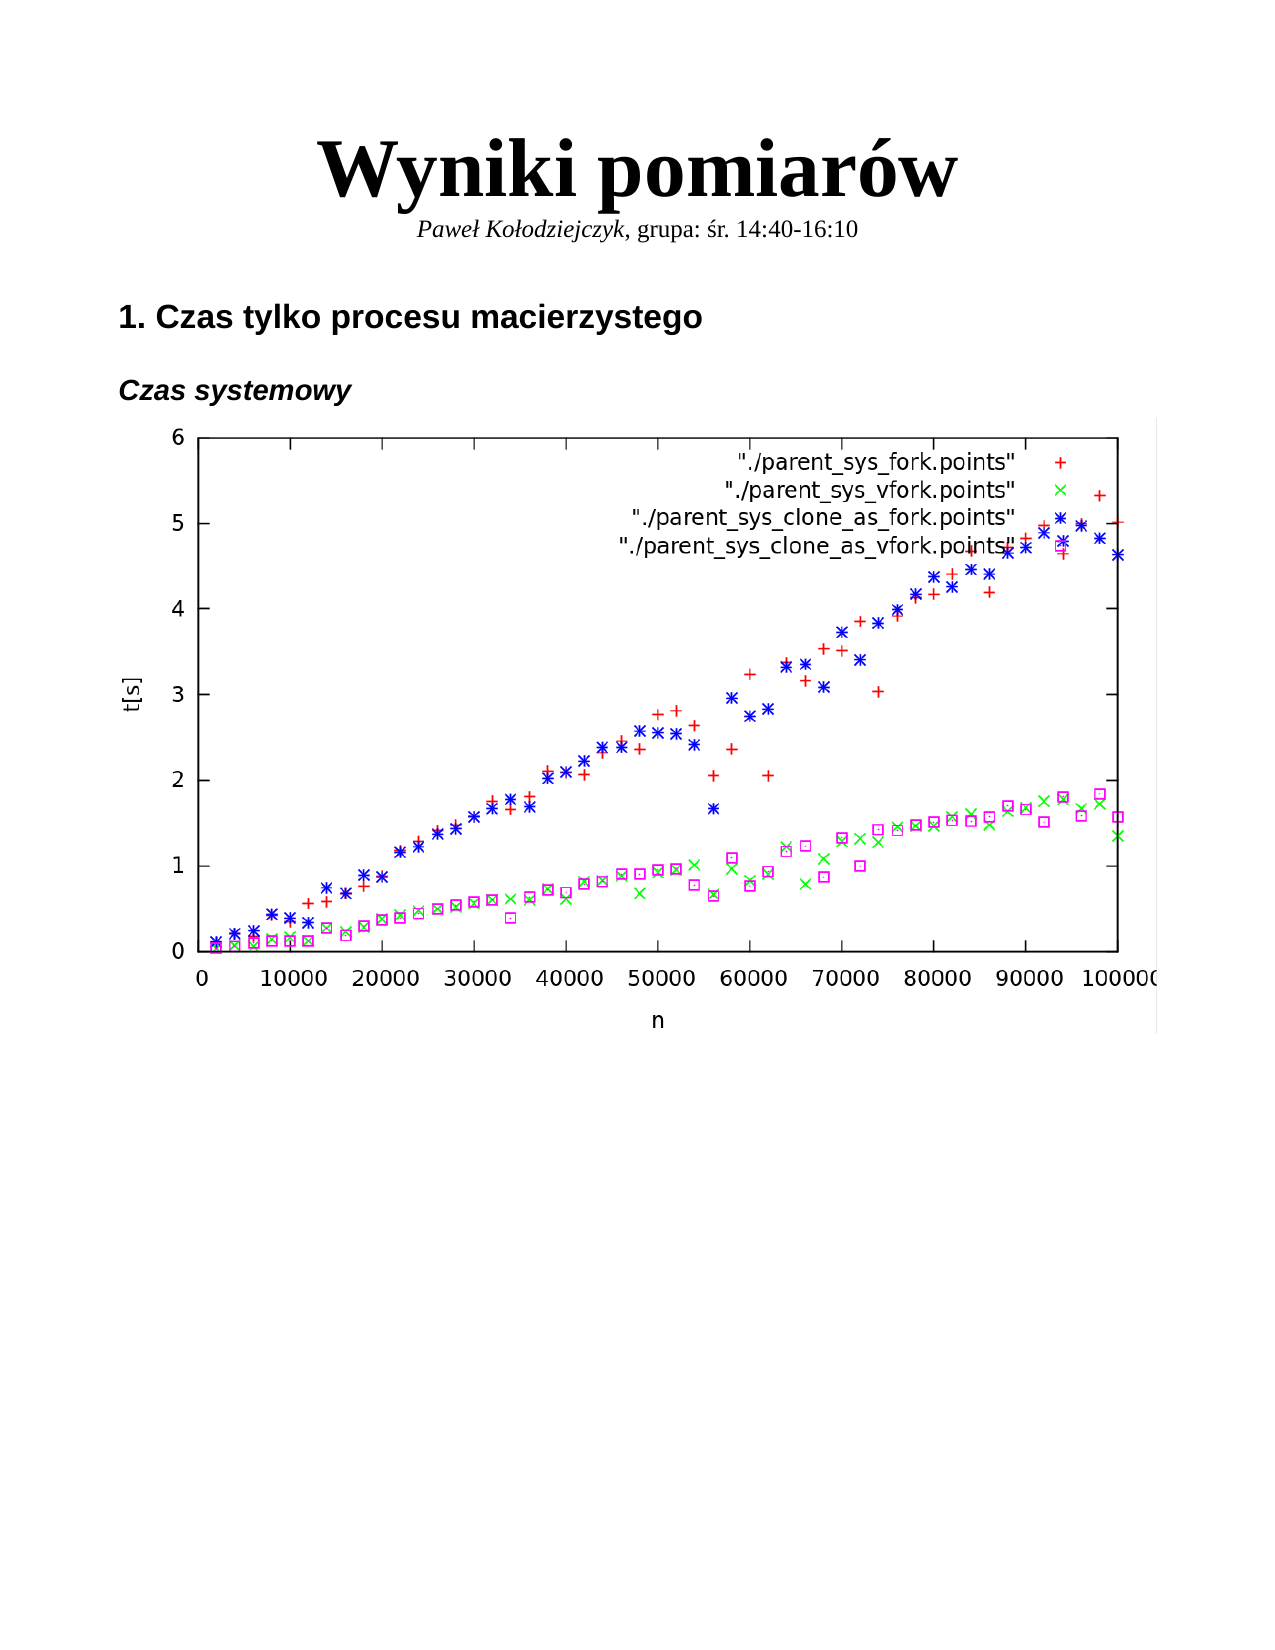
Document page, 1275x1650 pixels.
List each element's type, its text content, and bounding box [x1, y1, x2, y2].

text Wyniki pomiarów [118, 118, 1157, 214]
subtitle Czas systemowy [118, 373, 1157, 406]
text Paweł Kołodziejczyk, grupa: śr. 14:40-16:10 [118, 214, 1157, 243]
subtitle 1. Czas tylko procesu macierzystego [118, 296, 1157, 335]
picture [118, 418, 1157, 1034]
